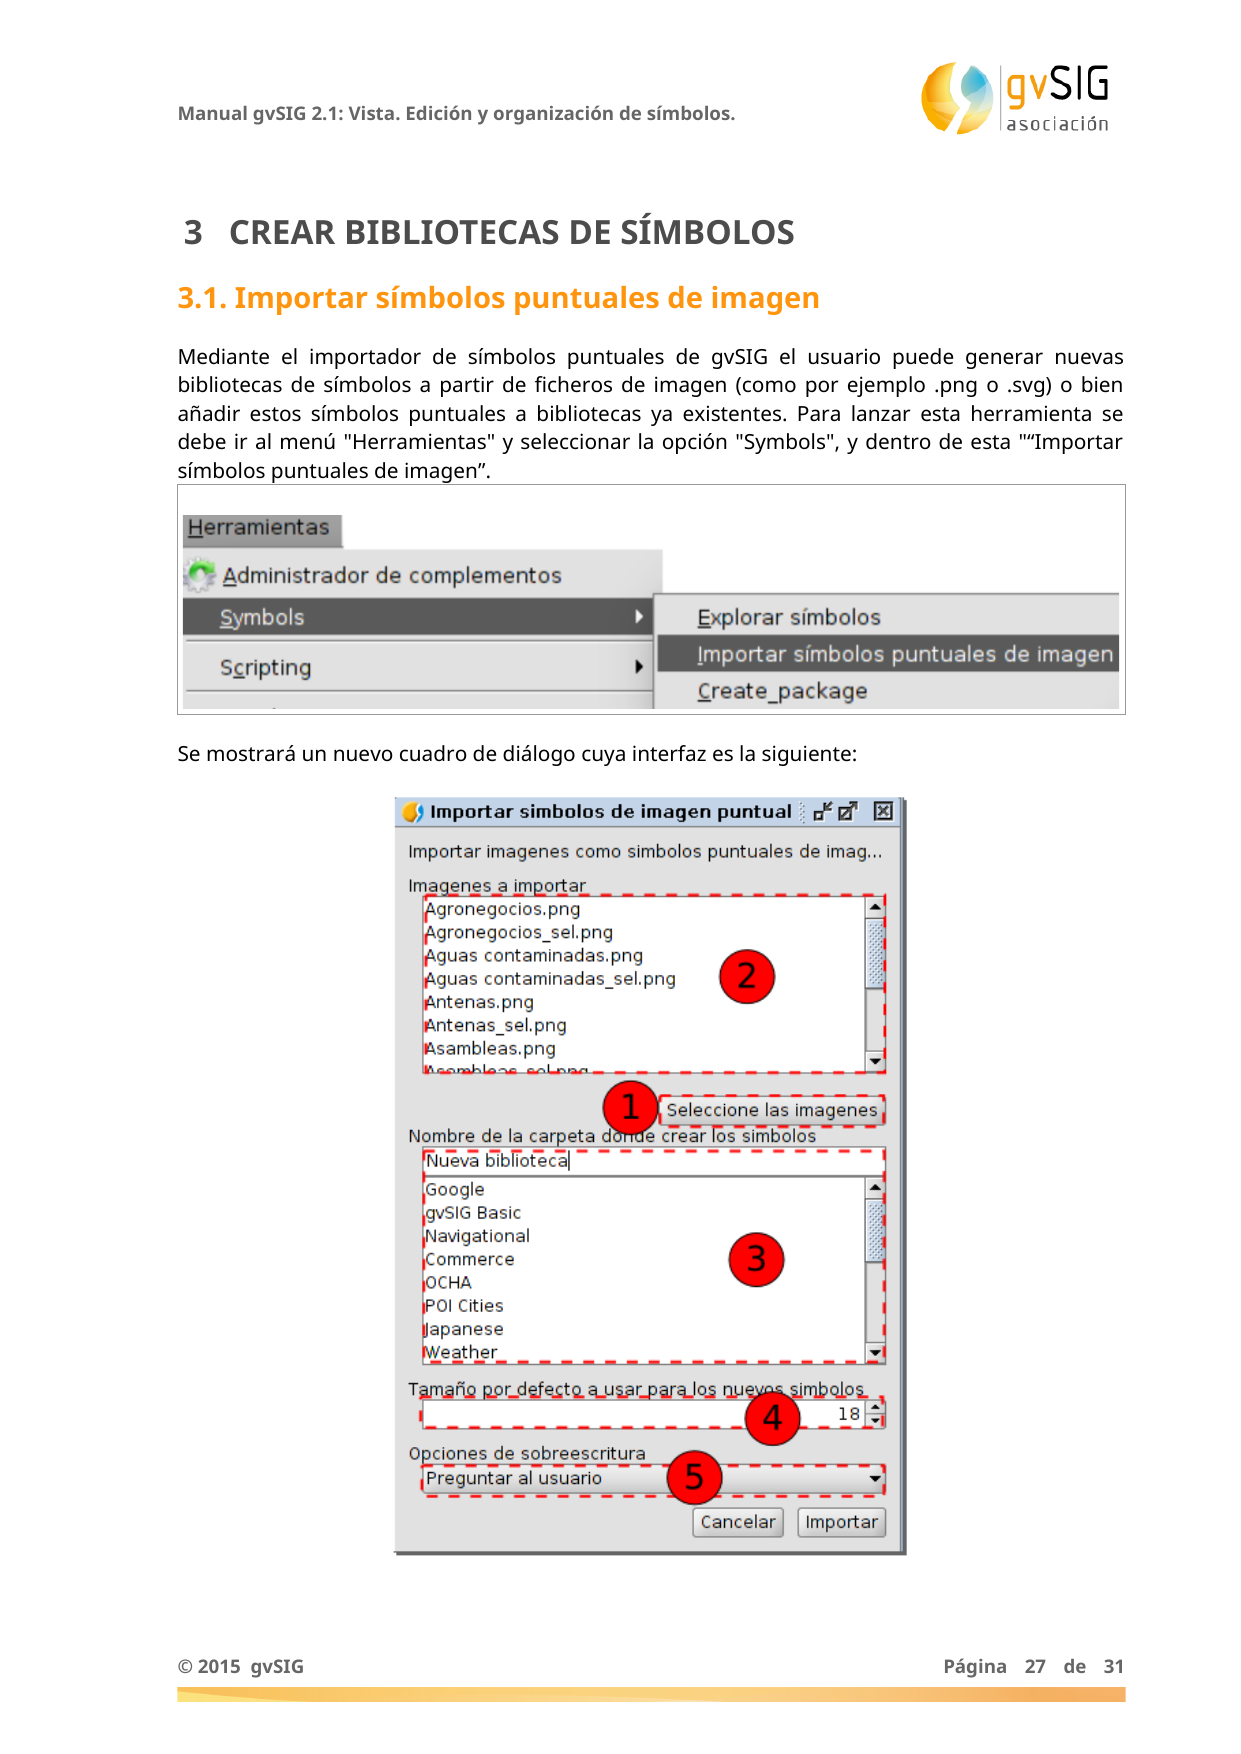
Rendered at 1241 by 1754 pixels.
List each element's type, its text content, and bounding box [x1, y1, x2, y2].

text Se mostrará un nuevo cuadro de diálogo cuya interfaz es la siguiente: [177, 739, 1125, 768]
text Mediante el importador de símbolos puntuales de gvSIG el usuario puede generar nuevas bibliotecas de símbolos a partir de ficheros de imagen (como por ejemplo .png o .svg) o bien añadir estos símbolos puntuales a bibliotecas ya existentes. Para lanzar esta herramienta se debe ir al menú "Herramientas" y seleccionar la opción "Symbols", y dentro de esta "“Importar símbolos puntuales de imagen”. [177, 342, 1125, 484]
subtitle CREAR Bibliotecas de símbolos [183, 208, 1125, 254]
picture [177, 1687, 1126, 1702]
picture [182, 515, 1120, 709]
picture [902, 47, 1122, 148]
picture [391, 792, 911, 1561]
subtitle 3.1. Importar símbolos puntuales de imagen [177, 277, 1125, 317]
table_header [178, 485, 1125, 714]
